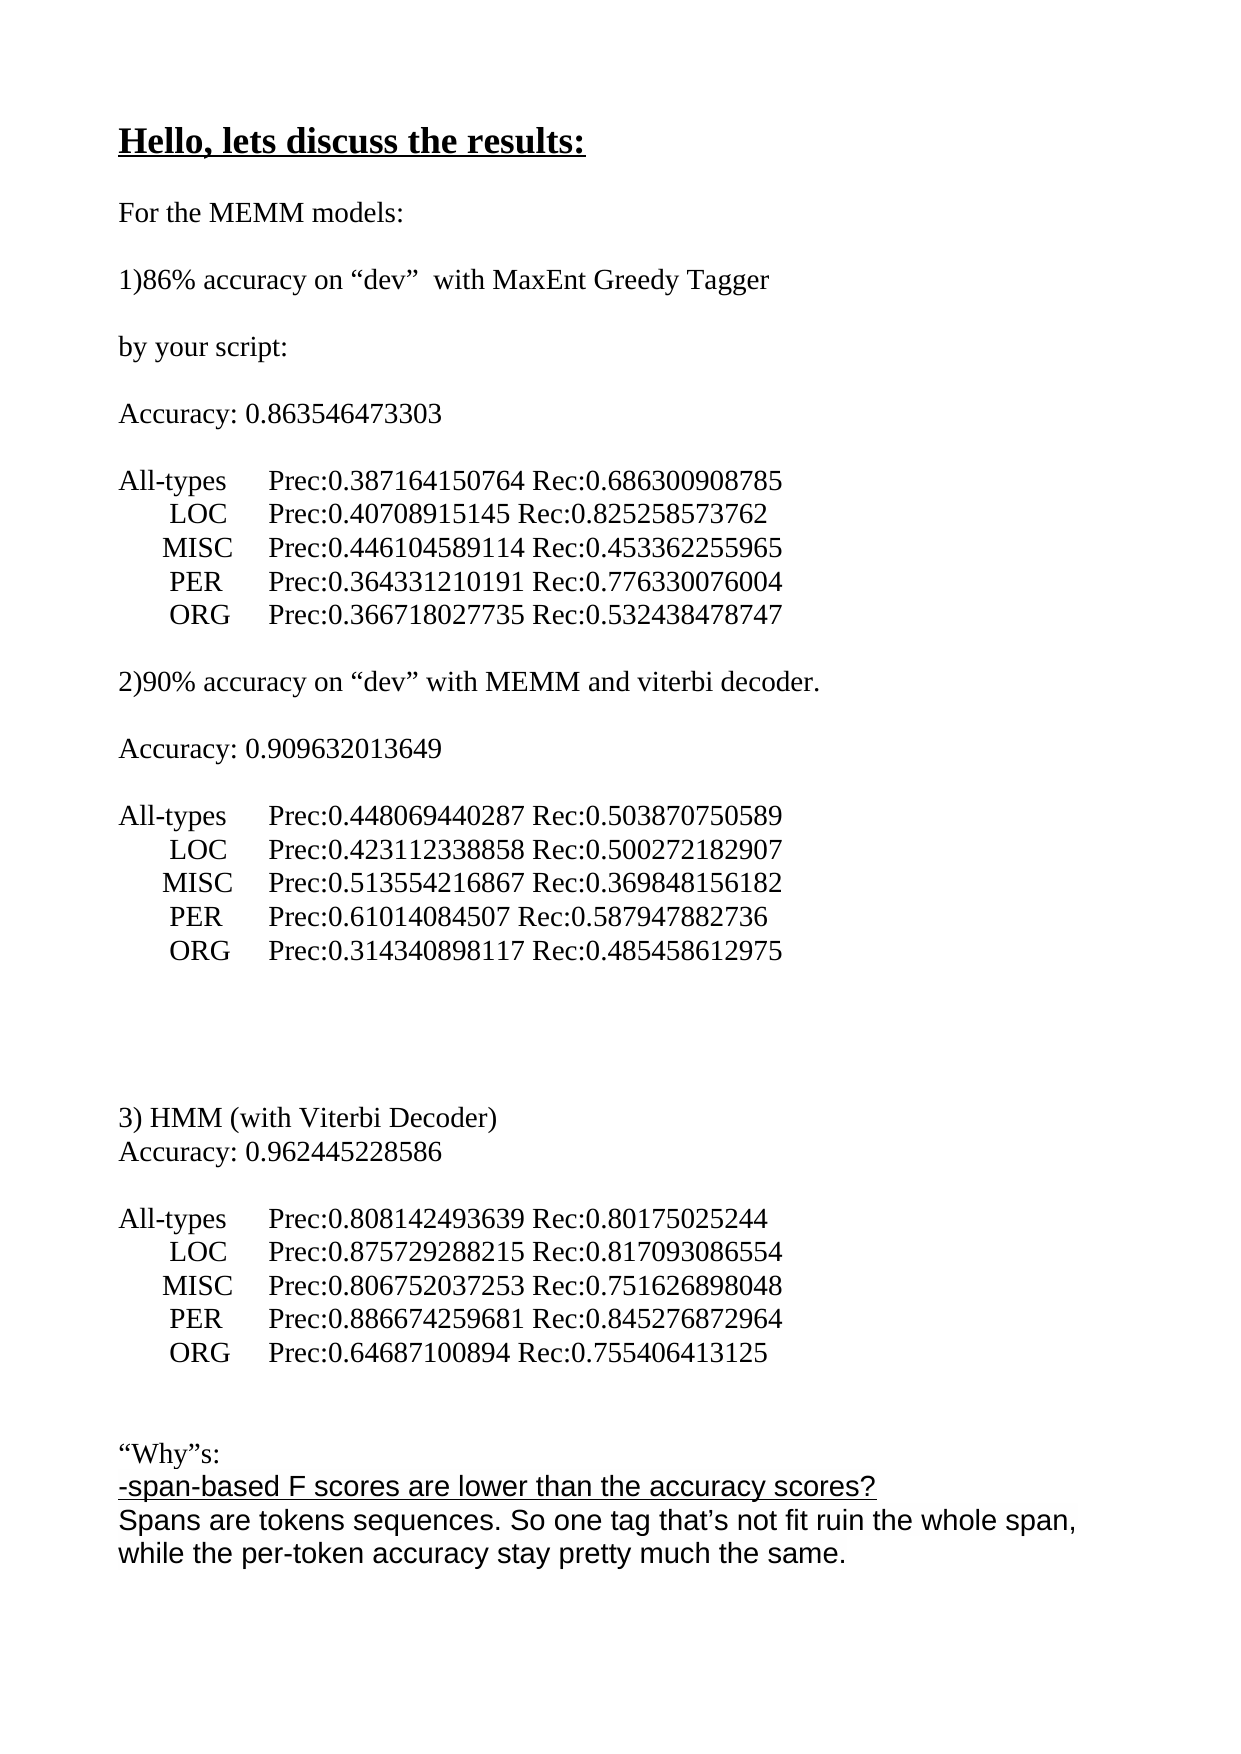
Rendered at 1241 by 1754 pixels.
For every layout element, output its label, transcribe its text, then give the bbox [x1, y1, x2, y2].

text Spans are tokens sequences. So one tag that’s not fit ruin the whole span, while the per-token accuracy stay pretty much the same. [118, 1503, 1122, 1570]
text MISC Prec:0.513554216867 Rec:0.369848156182 [118, 866, 1122, 899]
text PER Prec:0.61014084507 Rec:0.587947882736 [118, 899, 1122, 933]
text All-types Prec:0.808142493639 Rec:0.80175025244 [118, 1201, 1122, 1234]
text by your script: [118, 329, 1122, 362]
text ORG Prec:0.64687100894 Rec:0.755406413125 [118, 1335, 1122, 1369]
text “Why”s: [118, 1436, 1122, 1469]
text All-types Prec:0.448069440287 Rec:0.503870750589 [118, 798, 1122, 832]
text MISC Prec:0.806752037253 Rec:0.751626898048 [118, 1268, 1122, 1302]
text Accuracy: 0.863546473303 [118, 396, 1122, 429]
text PER Prec:0.886674259681 Rec:0.845276872964 [118, 1302, 1122, 1335]
text PER Prec:0.364331210191 Rec:0.776330076004 [118, 564, 1122, 597]
text LOC Prec:0.423112338858 Rec:0.500272182907 [118, 832, 1122, 866]
text 2)90% accuracy on “dev” with MEMM and viterbi decoder. [118, 664, 1122, 698]
text Accuracy: 0.909632013649 [118, 731, 1122, 765]
text -span-based F scores are lower than the accuracy scores? [118, 1469, 1122, 1503]
text MISC Prec:0.446104589114 Rec:0.453362255965 [118, 530, 1122, 564]
text For the MEMM models: [118, 195, 1122, 228]
text LOC Prec:0.40708915145 Rec:0.825258573762 [118, 497, 1122, 530]
text ORG Prec:0.366718027735 Rec:0.532438478747 [118, 597, 1122, 631]
text Hello, lets discuss the results: [118, 118, 1122, 161]
text ORG Prec:0.314340898117 Rec:0.485458612975 [118, 933, 1122, 966]
text Accuracy: 0.962445228586 [118, 1134, 1122, 1167]
text 3) HMM (with Viterbi Decoder) [118, 1100, 1122, 1134]
text 1)86% accuracy on “dev” with MaxEnt Greedy Tagger [118, 262, 1122, 295]
text LOC Prec:0.875729288215 Rec:0.817093086554 [118, 1234, 1122, 1268]
text All-types Prec:0.387164150764 Rec:0.686300908785 [118, 463, 1122, 497]
